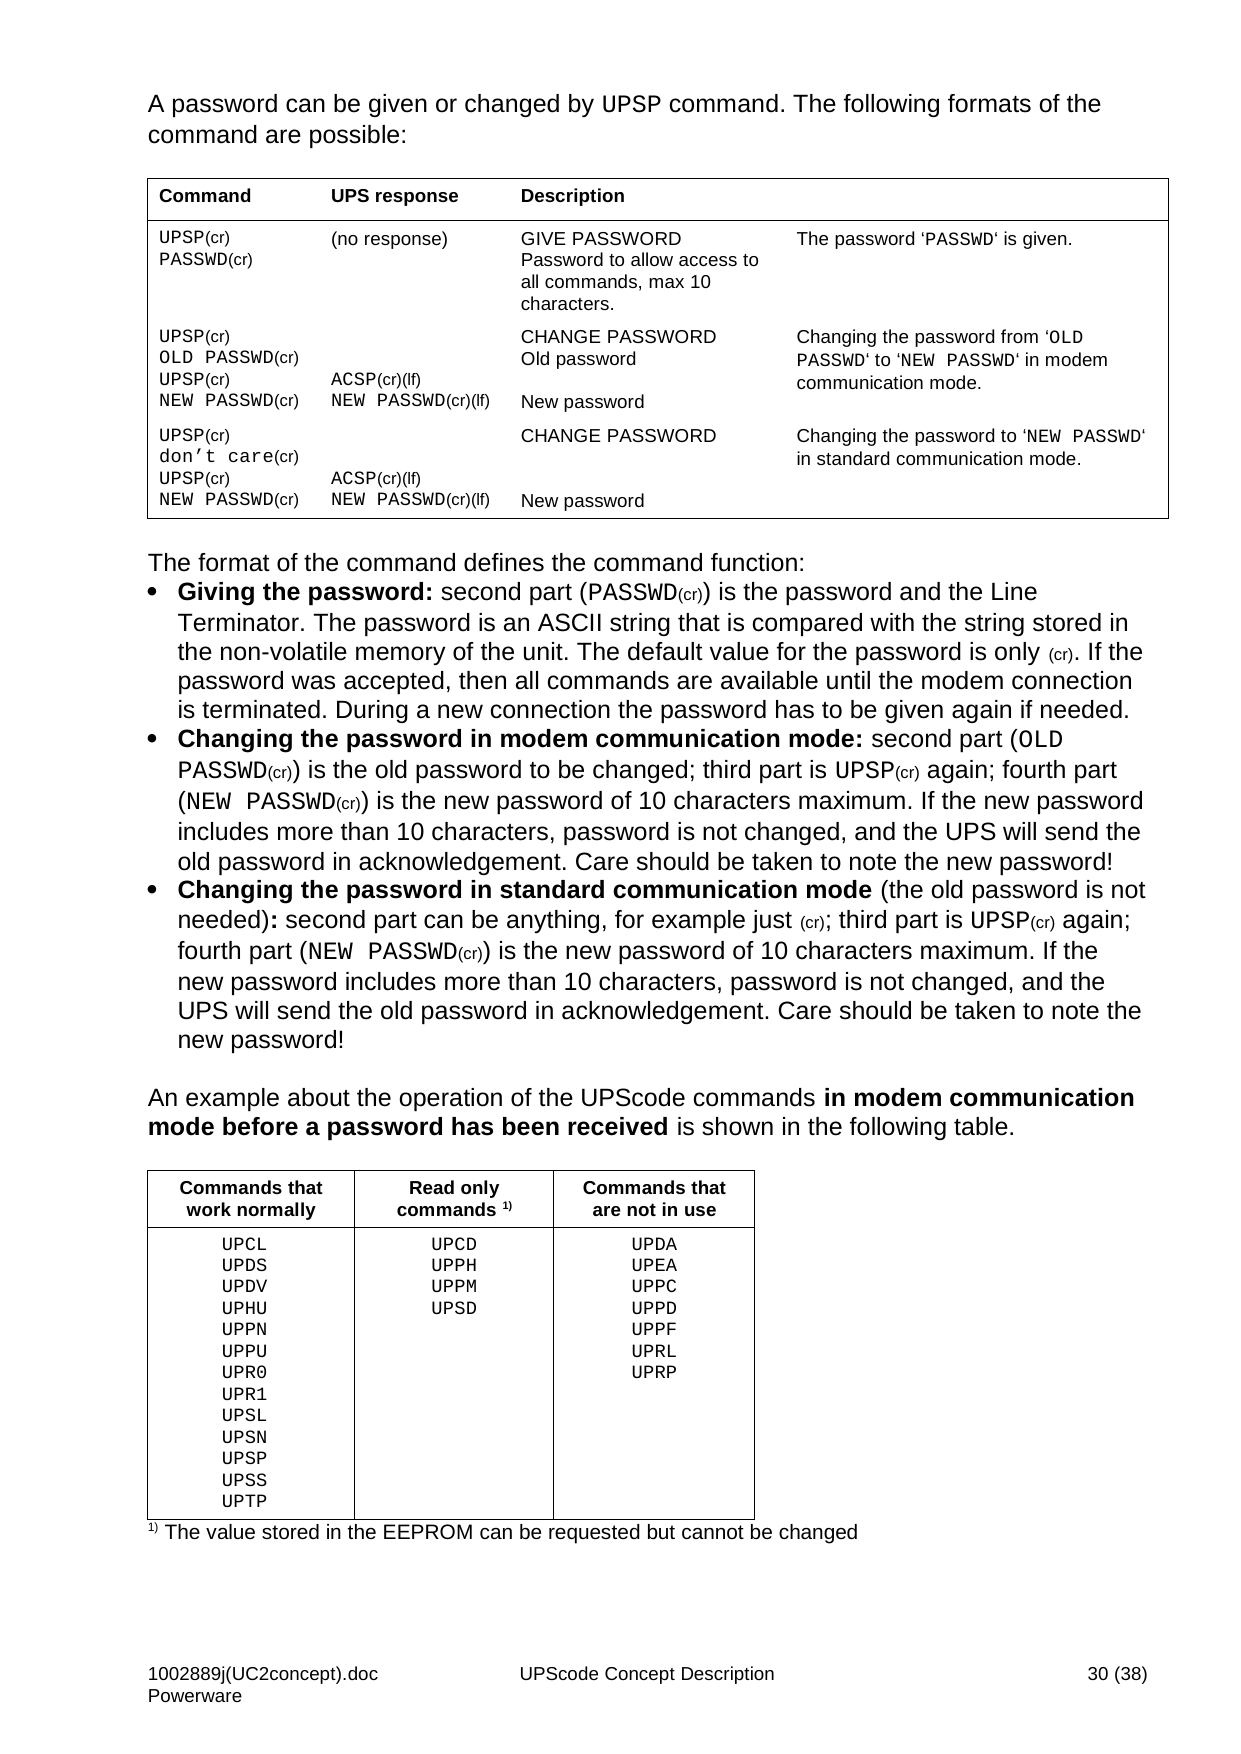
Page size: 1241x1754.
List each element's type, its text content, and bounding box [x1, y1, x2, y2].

table_cell ACSP(cr)(lf) NEW PASSWD(cr)(lf) [320, 419, 509, 518]
list Changing the password in standard communication mode (the old password is not needed): second part can be anything, for example just (cr); third part is UPSP(cr) again; fourth part (NEW PASSWD(cr)) is the new password of 10 characters maximum. If the new password includes more than 10 characters, password is not changed, and the UPS will send the old password in acknowledgement. Care should be taken to note the new password! [148, 875, 1151, 1054]
table_header Commands that work normally [148, 1171, 354, 1227]
table_header Description [509, 179, 785, 220]
table_cell The password ‘PASSWD‘ is given. [785, 221, 1168, 320]
table_header Command [148, 179, 319, 220]
list Giving the password: second part (PASSWD(cr)) is the password and the Line Terminator. The password is an ASCII string that is compared with the string stored in the non-volatile memory of the unit. The default value for the password is only (cr). If the password was accepted, then all commands are available until the modem connection is terminated. During a new connection the password has to be given again if needed. [148, 577, 1151, 724]
table_header Read only commands 1) [355, 1171, 553, 1227]
table_cell (no response) [320, 221, 509, 320]
table_cell UPCL UPDS UPDV UPHU UPPN UPPU UPR0 UPR1 UPSL UPSN UPSP UPSS UPTP [148, 1228, 354, 1519]
table_cell ACSP(cr)(lf) NEW PASSWD(cr)(lf) [320, 320, 509, 419]
table_cell UPSP(cr) PASSWD(cr) [148, 221, 319, 320]
text 1) The value stored in the EEPROM can be requested but cannot be changed [148, 1520, 1151, 1544]
table_header UPS response [320, 179, 509, 220]
table_cell GIVE PASSWORD Password to allow access to all commands, max 10 characters. [509, 221, 785, 320]
text A password can be given or changed by UPSP command. The following formats of the command are possible: [148, 89, 1151, 149]
table_cell UPCD UPPH UPPM UPSD [355, 1228, 553, 1519]
table_cell Changing the password from ‘OLD PASSWD‘ to ‘NEW PASSWD‘ in modem communication mode. [785, 320, 1168, 419]
table_cell CHANGE PASSWORD Old password New password [509, 320, 785, 419]
text An example about the operation of the UPScode commands in modem communication mode before a password has been received is shown in the following table. [148, 1083, 1151, 1141]
table_cell UPDA UPEA UPPC UPPD UPPF UPRL UPRP [554, 1228, 754, 1519]
list Changing the password in modem communication mode: second part (OLD PASSWD(cr)) is the old password to be changed; third part is UPSP(cr) again; fourth part (NEW PASSWD(cr)) is the new password of 10 characters maximum. If the new password includes more than 10 characters, password is not changed, and the UPS will send the old password in acknowledgement. Care should be taken to note the new password! [148, 724, 1151, 875]
table_cell CHANGE PASSWORD New password [509, 419, 785, 518]
table_cell Changing the password to ‘NEW PASSWD‘ in standard communication mode. [785, 419, 1168, 518]
table_header [785, 179, 1168, 220]
text The format of the command defines the command function: [148, 548, 1151, 577]
table_cell UPSP(cr) OLD PASSWD(cr) UPSP(cr) NEW PASSWD(cr) [148, 320, 319, 419]
table_header Commands that are not in use [554, 1171, 754, 1227]
table_cell UPSP(cr) don’t care(cr) UPSP(cr) NEW PASSWD(cr) [148, 419, 319, 518]
